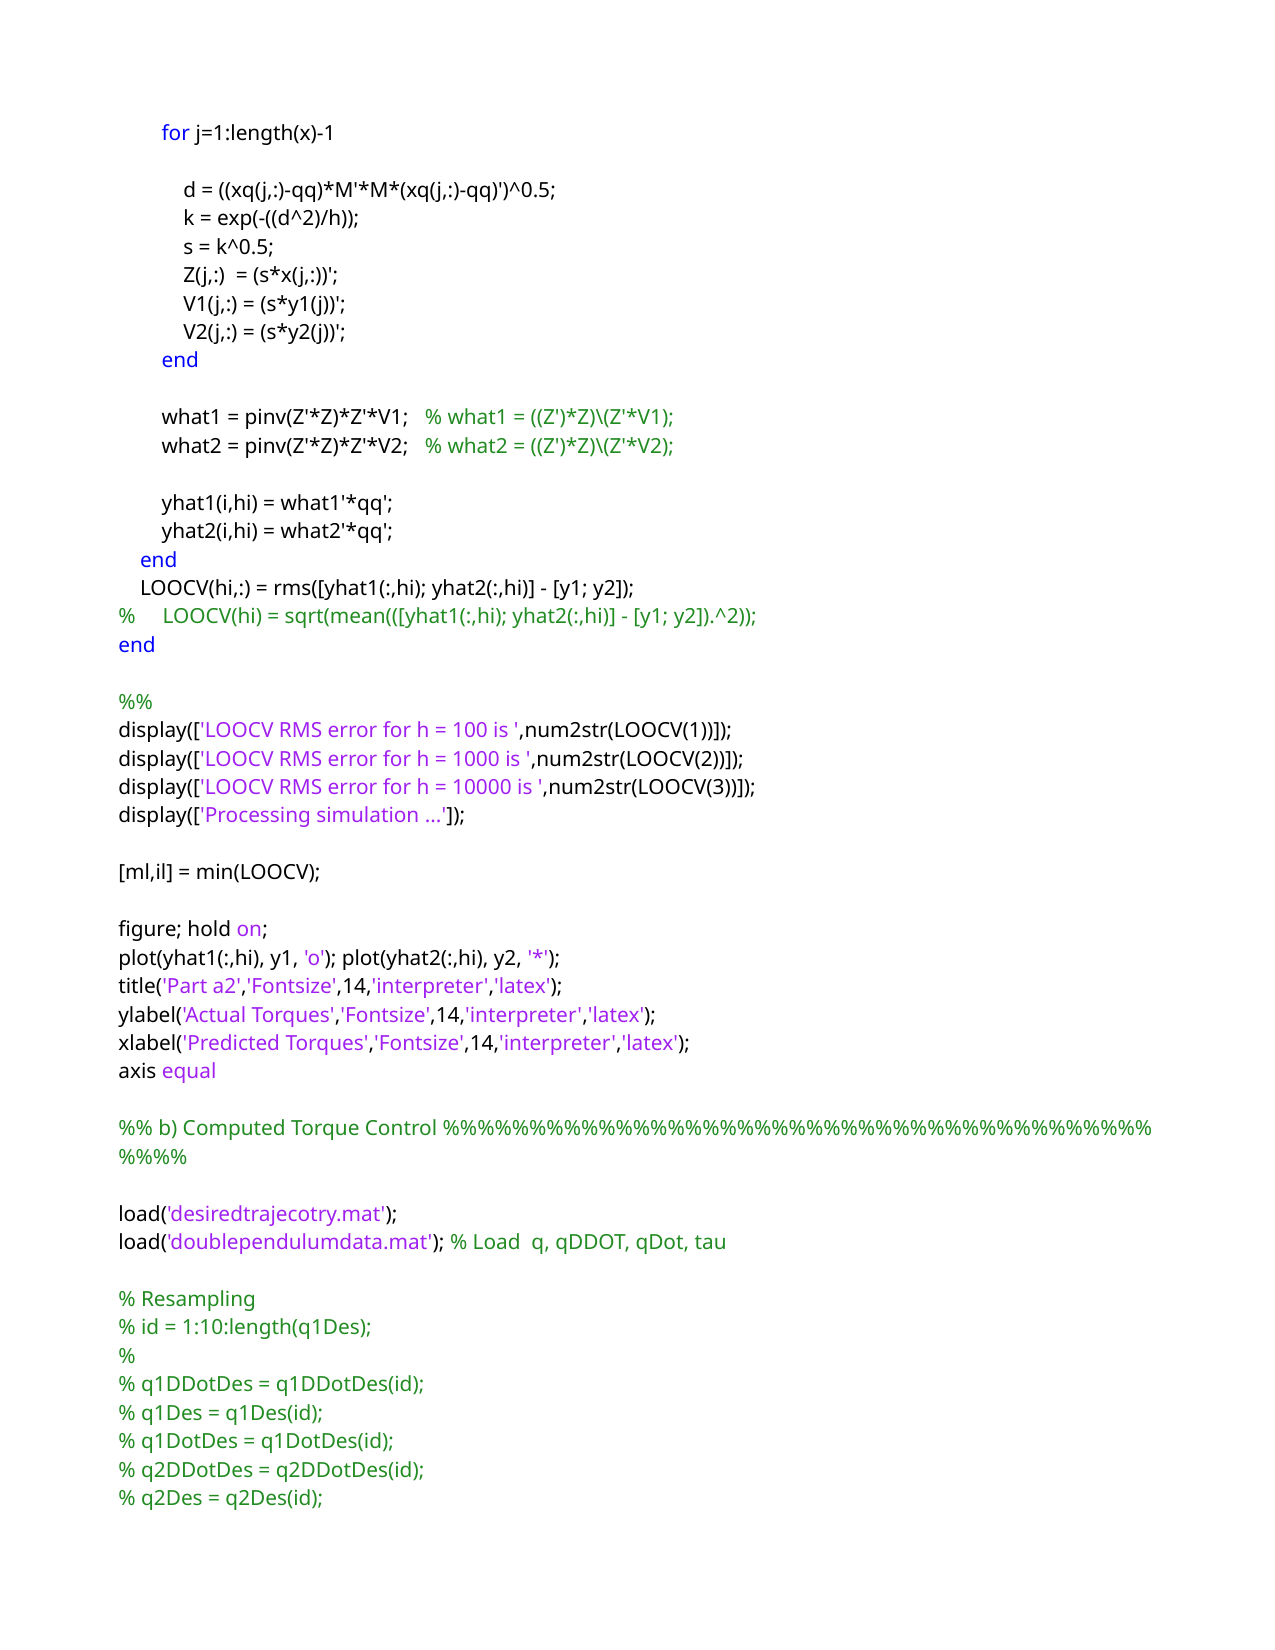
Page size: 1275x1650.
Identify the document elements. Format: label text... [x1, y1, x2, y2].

text ylabel('Actual Torques','Fontsize',14,'interpreter','latex'); [118, 1000, 1157, 1028]
text load('desiredtrajecotry.mat'); [118, 1199, 1157, 1227]
text display(['Processing simulation ...']); [118, 801, 1157, 829]
text what2 = pinv(Z'*Z)*Z'*V2; % what2 = ((Z')*Z)\(Z'*V2); [118, 431, 1157, 459]
text xlabel('Predicted Torques','Fontsize',14,'interpreter','latex'); [118, 1028, 1157, 1057]
text plot(yhat1(:,hi), y1, 'o'); plot(yhat2(:,hi), y2, '*'); [118, 943, 1157, 971]
text display(['LOOCV RMS error for h = 100 is ',num2str(LOOCV(1))]); [118, 715, 1157, 744]
text V1(j,:) = (s*y1(j))'; [118, 289, 1157, 317]
text V2(j,:) = (s*y2(j))'; [118, 317, 1157, 346]
text load('doublependulumdata.mat'); % Load q, qDDOT, qDot, tau [118, 1227, 1157, 1256]
text display(['LOOCV RMS error for h = 1000 is ',num2str(LOOCV(2))]); [118, 744, 1157, 772]
text % q1Des = q1Des(id); [118, 1398, 1157, 1426]
text Z(j,:) = (s*x(j,:))'; [118, 260, 1157, 289]
text %% [118, 687, 1157, 715]
text yhat1(i,hi) = what1'*qq'; [118, 488, 1157, 516]
text % q2Des = q2Des(id); [118, 1483, 1157, 1512]
text d = ((xq(j,:)-qq)*M'*M*(xq(j,:)-qq)')^0.5; [118, 175, 1157, 203]
text axis equal [118, 1057, 1157, 1085]
text % q1DDotDes = q1DDotDes(id); [118, 1369, 1157, 1398]
text LOOCV(hi,:) = rms([yhat1(:,hi); yhat2(:,hi)] - [y1; y2]); [118, 573, 1157, 602]
text [ml,il] = min(LOOCV); [118, 857, 1157, 886]
text for j=1:length(x)-1 [118, 118, 1157, 147]
text % id = 1:10:length(q1Des); [118, 1312, 1157, 1341]
text % Resampling [118, 1284, 1157, 1312]
text s = k^0.5; [118, 232, 1157, 260]
text % q2DDotDes = q2DDotDes(id); [118, 1455, 1157, 1483]
text end [118, 630, 1157, 658]
text %% b) Computed Torque Control %%%%%%%%%%%%%%%%%%%%%%%%%%%%%%%%%%%%%%%%%%%%% [118, 1113, 1157, 1170]
text yhat2(i,hi) = what2'*qq'; [118, 516, 1157, 545]
text what1 = pinv(Z'*Z)*Z'*V1; % what1 = ((Z')*Z)\(Z'*V1); [118, 402, 1157, 431]
text figure; hold on; [118, 914, 1157, 943]
text % [118, 1341, 1157, 1369]
text k = exp(-((d^2)/h)); [118, 203, 1157, 232]
text end [118, 545, 1157, 573]
text end [118, 346, 1157, 374]
text display(['LOOCV RMS error for h = 10000 is ',num2str(LOOCV(3))]); [118, 772, 1157, 801]
text title('Part a2','Fontsize',14,'interpreter','latex'); [118, 971, 1157, 1000]
text % q1DotDes = q1DotDes(id); [118, 1426, 1157, 1455]
text % LOOCV(hi) = sqrt(mean(([yhat1(:,hi); yhat2(:,hi)] - [y1; y2]).^2)); [118, 602, 1157, 630]
